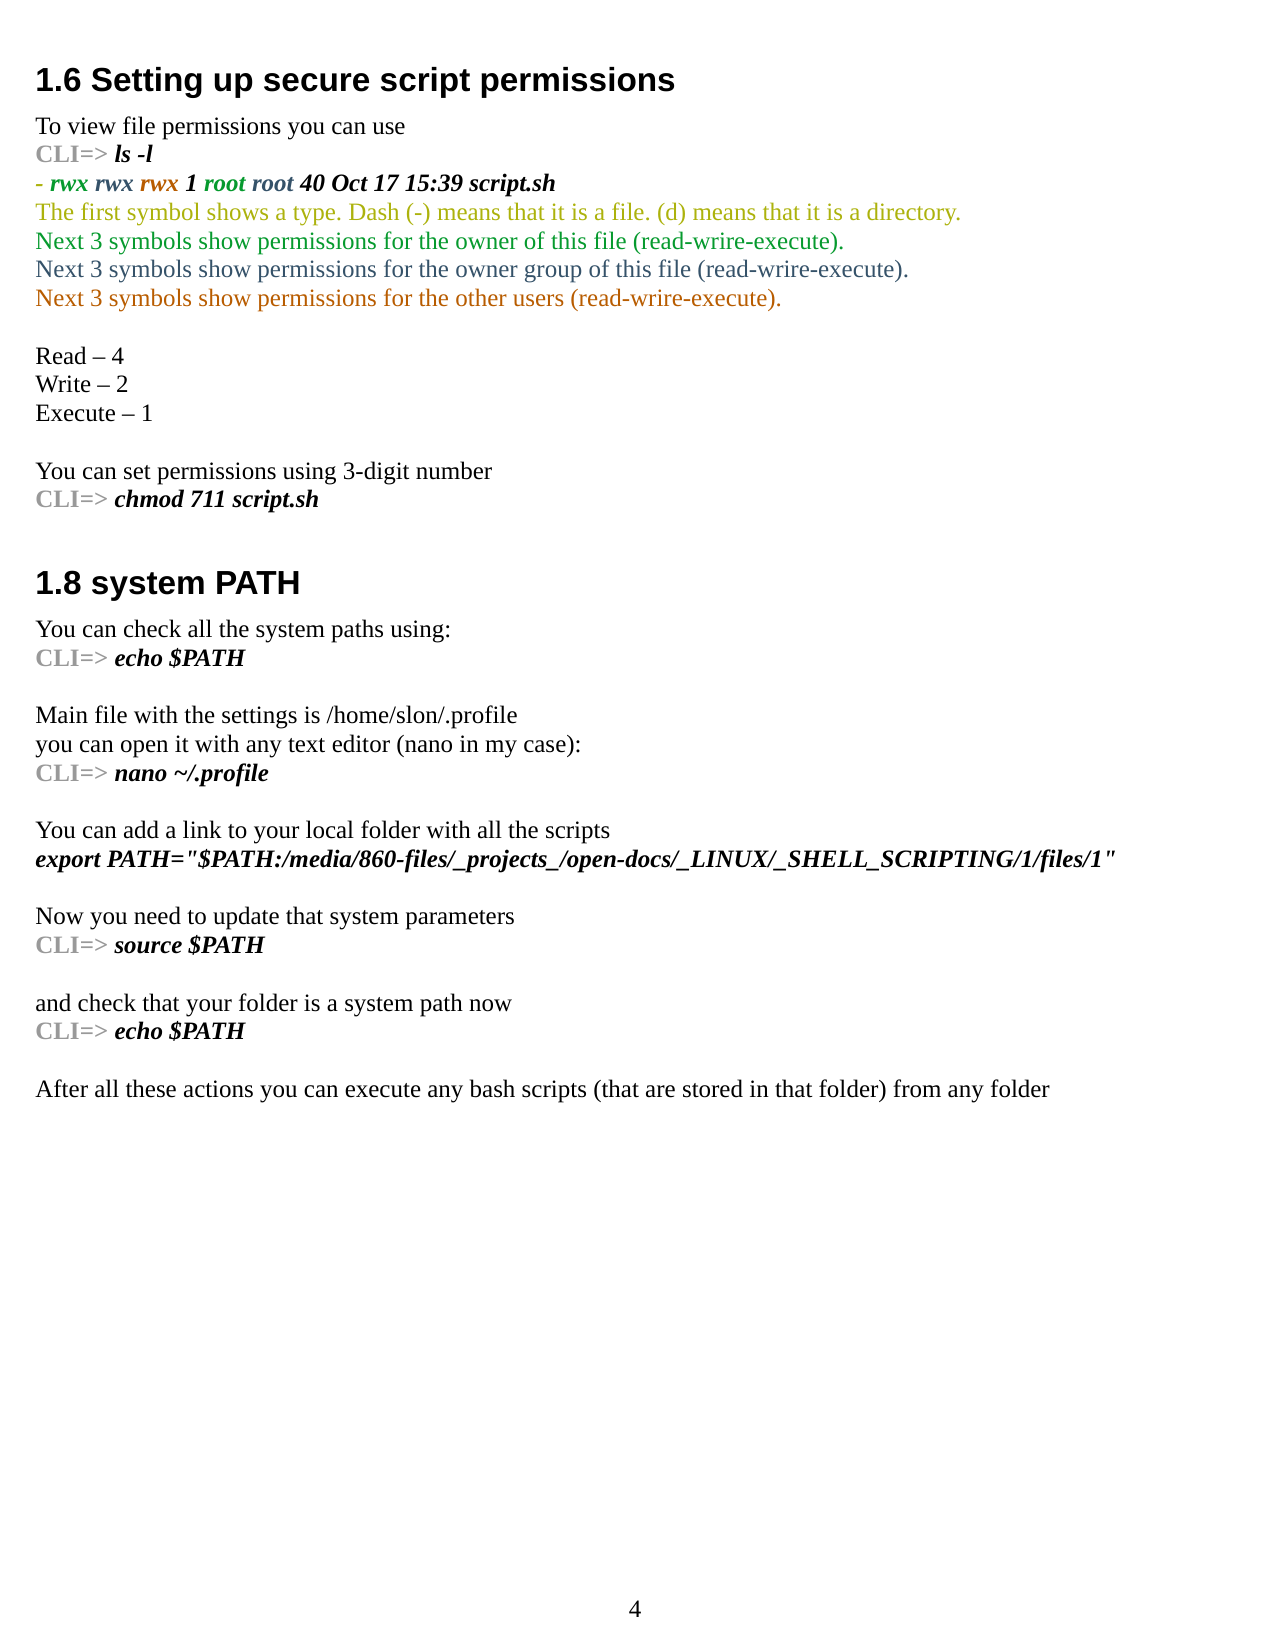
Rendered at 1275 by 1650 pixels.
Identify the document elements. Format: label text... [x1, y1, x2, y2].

text CLI=> chmod 711 script.sh [35, 484, 1234, 513]
text To view file permissions you can use [35, 111, 1234, 139]
text Write – 2 [35, 369, 1234, 398]
text Read – 4 [35, 341, 1234, 369]
text Main file with the settings is /home/slon/.profile [35, 700, 1234, 729]
text and check that your folder is a system path now [35, 988, 1234, 1016]
text CLI=> echo $PATH [35, 643, 1234, 671]
text Next 3 symbols show permissions for the other users (read-wrire-execute). [35, 283, 1234, 312]
subtitle 1.6 Setting up secure script permissions [35, 60, 1234, 98]
text You can set permissions using 3-digit number [35, 456, 1234, 484]
text You can check all the system paths using: [35, 614, 1234, 643]
text You can add a link to your local folder with all the scripts [35, 815, 1234, 844]
subtitle 1.8 system PATH [35, 563, 1234, 601]
text export PATH="$PATH:/media/860-files/_projects_/open-docs/_LINUX/_SHELL_SCRIPTING/1/files/1" [35, 844, 1234, 873]
text CLI=> nano ~/.profile [35, 758, 1234, 786]
text CLI=> source $PATH [35, 930, 1234, 959]
text Next 3 symbols show permissions for the owner group of this file (read-wrire-execute). [35, 254, 1234, 283]
text CLI=> ls -l [35, 139, 1234, 168]
text After all these actions you can execute any bash scripts (that are stored in that folder) from any folder [35, 1074, 1234, 1103]
text CLI=> echo $PATH [35, 1016, 1234, 1045]
text Now you need to update that system parameters [35, 901, 1234, 930]
text Execute – 1 [35, 398, 1234, 427]
text you can open it with any text editor (nano in my case): [35, 729, 1234, 758]
text The first symbol shows a type. Dash (-) means that it is a file. (d) means that it is a directory. [35, 197, 1234, 226]
text - rwx rwx rwx 1 root root 40 Oct 17 15:39 script.sh [35, 168, 1234, 197]
text Next 3 symbols show permissions for the owner of this file (read-wrire-execute). [35, 226, 1234, 254]
